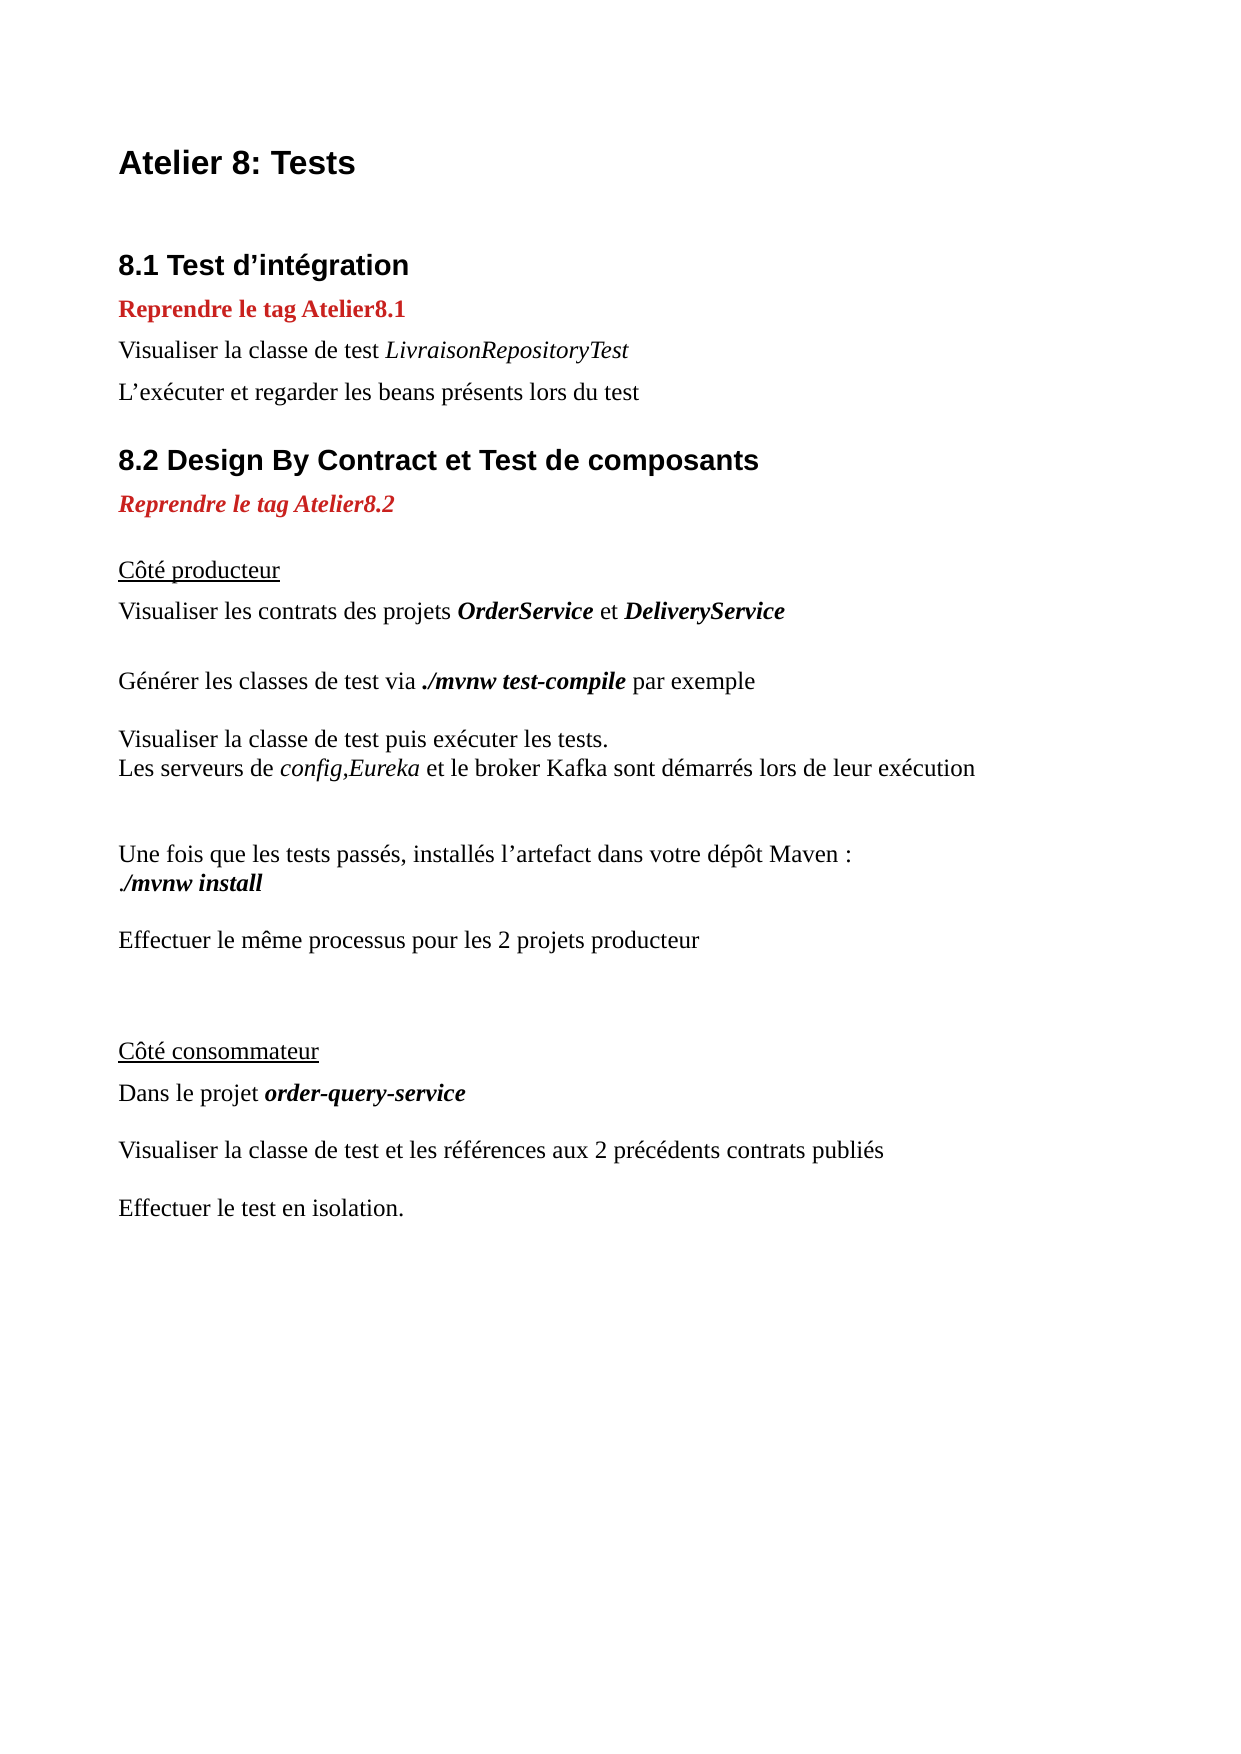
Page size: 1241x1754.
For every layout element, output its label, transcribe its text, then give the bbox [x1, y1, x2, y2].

text Visualiser la classe de test LivraisonRepositoryTest [118, 335, 1122, 364]
text Visualiser la classe de test puis exécuter les tests. [118, 724, 1122, 753]
text Reprendre le tag Atelier8.1 [118, 294, 1122, 323]
text Une fois que les tests passés, installés l’artefact dans votre dépôt Maven : [118, 839, 1122, 868]
text ./mvnw install [118, 868, 1122, 896]
text L’exécuter et regarder les beans présents lors du test [118, 377, 1122, 405]
subtitle 8.2 Design By Contract et Test de composants [118, 443, 1122, 476]
subtitle Côté producteur [118, 555, 1122, 584]
text Dans le projet order-query-service [118, 1078, 1122, 1106]
text Visualiser la classe de test et les références aux 2 précédents contrats publiés [118, 1135, 1122, 1164]
text Générer les classes de test via ./mvnw test-compile par exemple [118, 666, 1122, 695]
subtitle Atelier 8: Tests [118, 143, 1122, 182]
subtitle Côté consommateur [118, 1036, 1122, 1065]
text Reprendre le tag Atelier8.2 [118, 489, 1122, 518]
text Visualiser les contrats des projets OrderService et DeliveryService [118, 596, 1122, 625]
text Effectuer le test en isolation. [118, 1193, 1122, 1221]
subtitle 8.1 Test d’intégration [118, 248, 1122, 282]
text Les serveurs de config,Eureka et le broker Kafka sont démarrés lors de leur exécution [118, 753, 1122, 781]
text Effectuer le même processus pour les 2 projets producteur [118, 925, 1122, 954]
